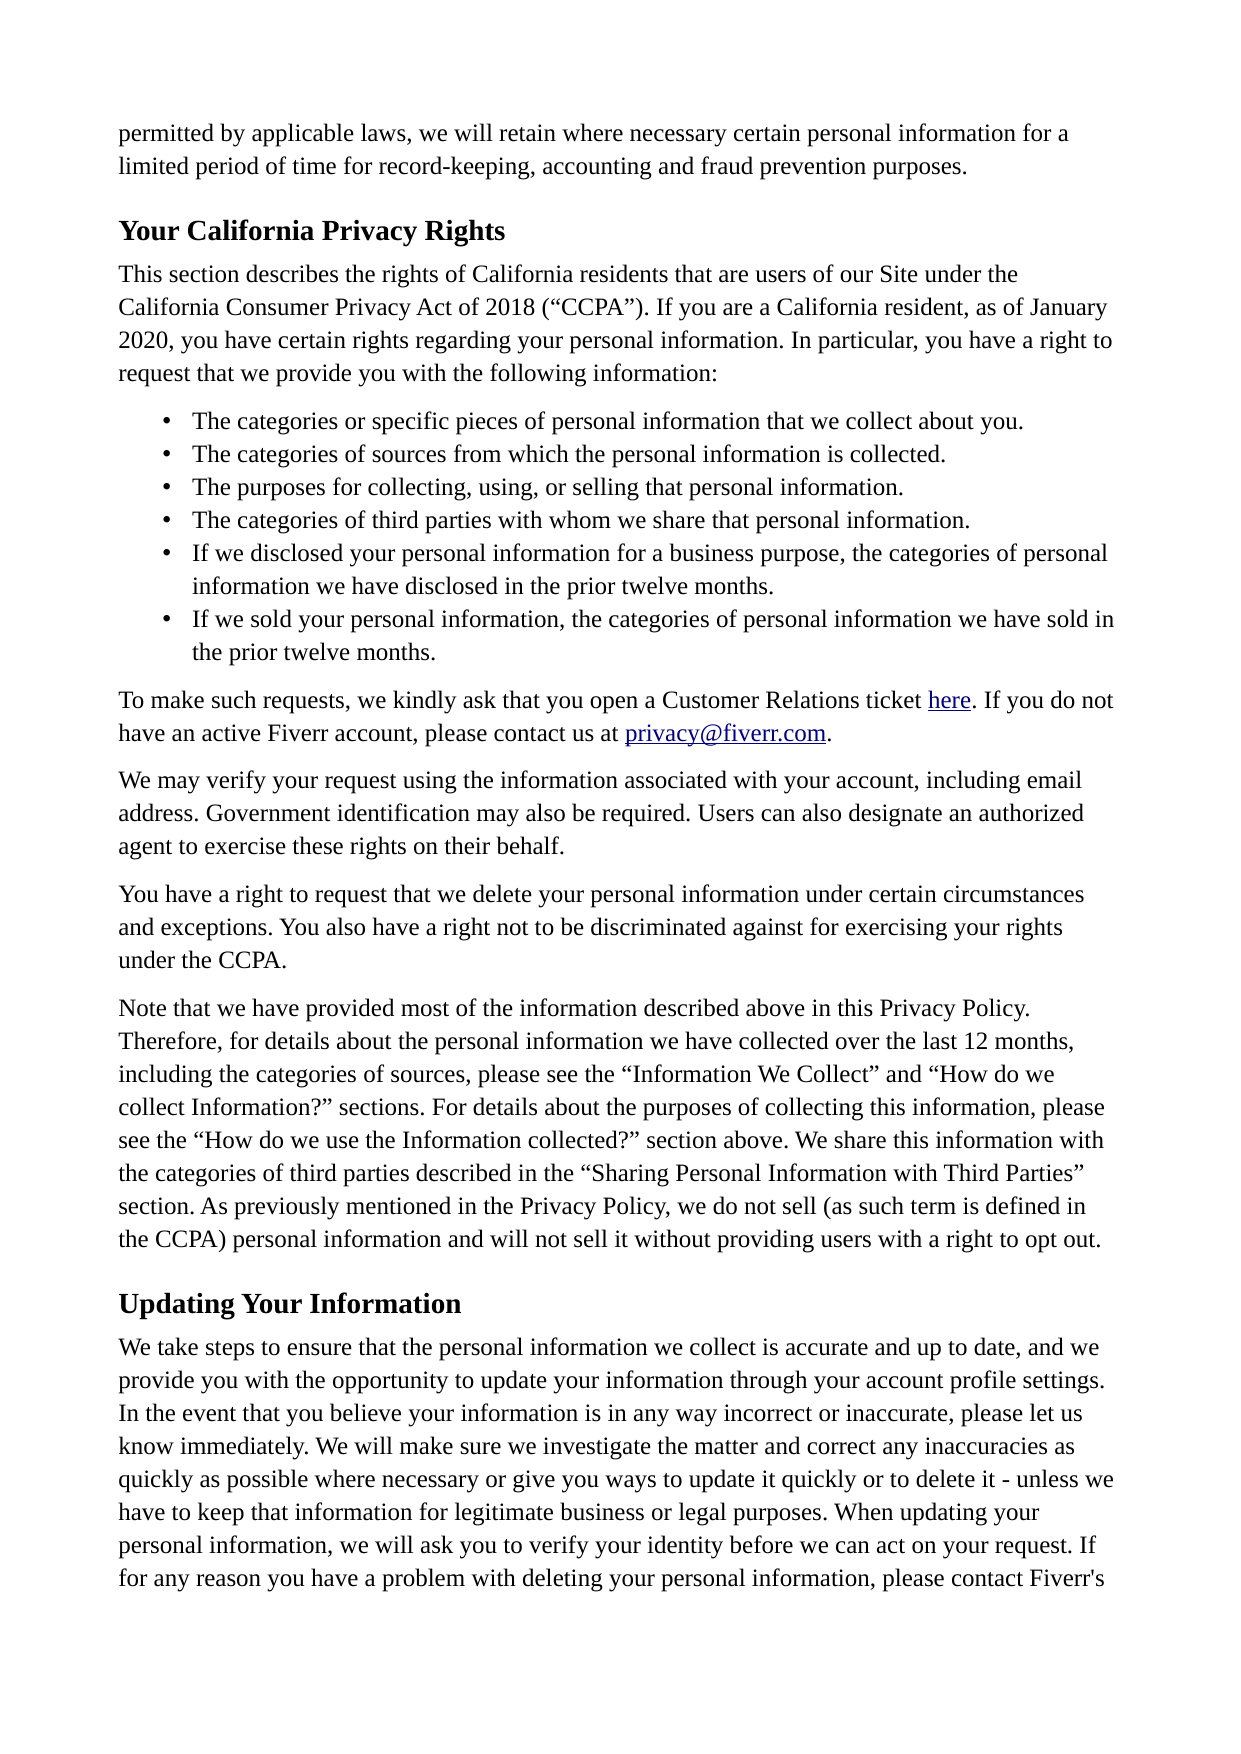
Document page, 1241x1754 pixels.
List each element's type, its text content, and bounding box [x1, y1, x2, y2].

text We may verify your request using the information associated with your account, including email address. Government identification may also be required. Users can also designate an authorized agent to exercise these rights on their behalf. [118, 765, 1122, 860]
text permitted by applicable laws, we will retain where necessary certain personal information for a limited period of time for record-keeping, accounting and fraud prevention purposes. [118, 118, 1122, 180]
list The categories of third parties with whom we share that personal information. [162, 505, 1122, 534]
subtitle Updating Your Information [118, 1286, 1122, 1319]
text To make such requests, we kindly ask that you open a Customer Relations ticket here. If you do not have an active Fiverr account, please contact us at privacy@fiverr.com. [118, 685, 1122, 747]
list The categories or specific pieces of personal information that we collect about you. [162, 406, 1122, 435]
subtitle Your California Privacy Rights [118, 213, 1122, 247]
list If we disclosed your personal information for a business purpose, the categories of personal information we have disclosed in the prior twelve months. [162, 538, 1122, 600]
list If we sold your personal information, the categories of personal information we have sold in the prior twelve months. [162, 604, 1122, 666]
list The categories of sources from which the personal information is collected. [162, 439, 1122, 468]
text This section describes the rights of California residents that are users of our Site under the California Consumer Privacy Act of 2018 (“CCPA”). If you are a California resident, as of January 2020, you have certain rights regarding your personal information. In particular, you have a right to request that we provide you with the following information: [118, 259, 1122, 387]
text We take steps to ensure that the personal information we collect is accurate and up to date, and we provide you with the opportunity to update your information through your account profile settings. In the event that you believe your information is in any way incorrect or inaccurate, please let us know immediately. We will make sure we investigate the matter and correct any inaccuracies as quickly as possible where necessary or give you ways to update it quickly or to delete it - unless we have to keep that information for legitimate business or legal purposes. When updating your personal information, we will ask you to verify your identity before we can act on your request. If for any reason you have a problem with deleting your personal information, please contact Fiverr's [118, 1332, 1122, 1592]
text You have a right to request that we delete your personal information under certain circumstances and exceptions. You also have a right not to be discriminated against for exercising your rights under the CCPA. [118, 879, 1122, 974]
text Note that we have provided most of the information described above in this Privacy Policy. Therefore, for details about the personal information we have collected over the last 12 months, including the categories of sources, please see the “Information We Collect” and “How do we collect Information?” sections. For details about the purposes of collecting this information, please see the “How do we use the Information collected?” section above. We share this information with the categories of third parties described in the “Sharing Personal Information with Third Parties” section. As previously mentioned in the Privacy Policy, we do not sell (as such term is defined in the CCPA) personal information and will not sell it without providing users with a right to opt out. [118, 993, 1122, 1253]
list The purposes for collecting, using, or selling that personal information. [162, 472, 1122, 501]
